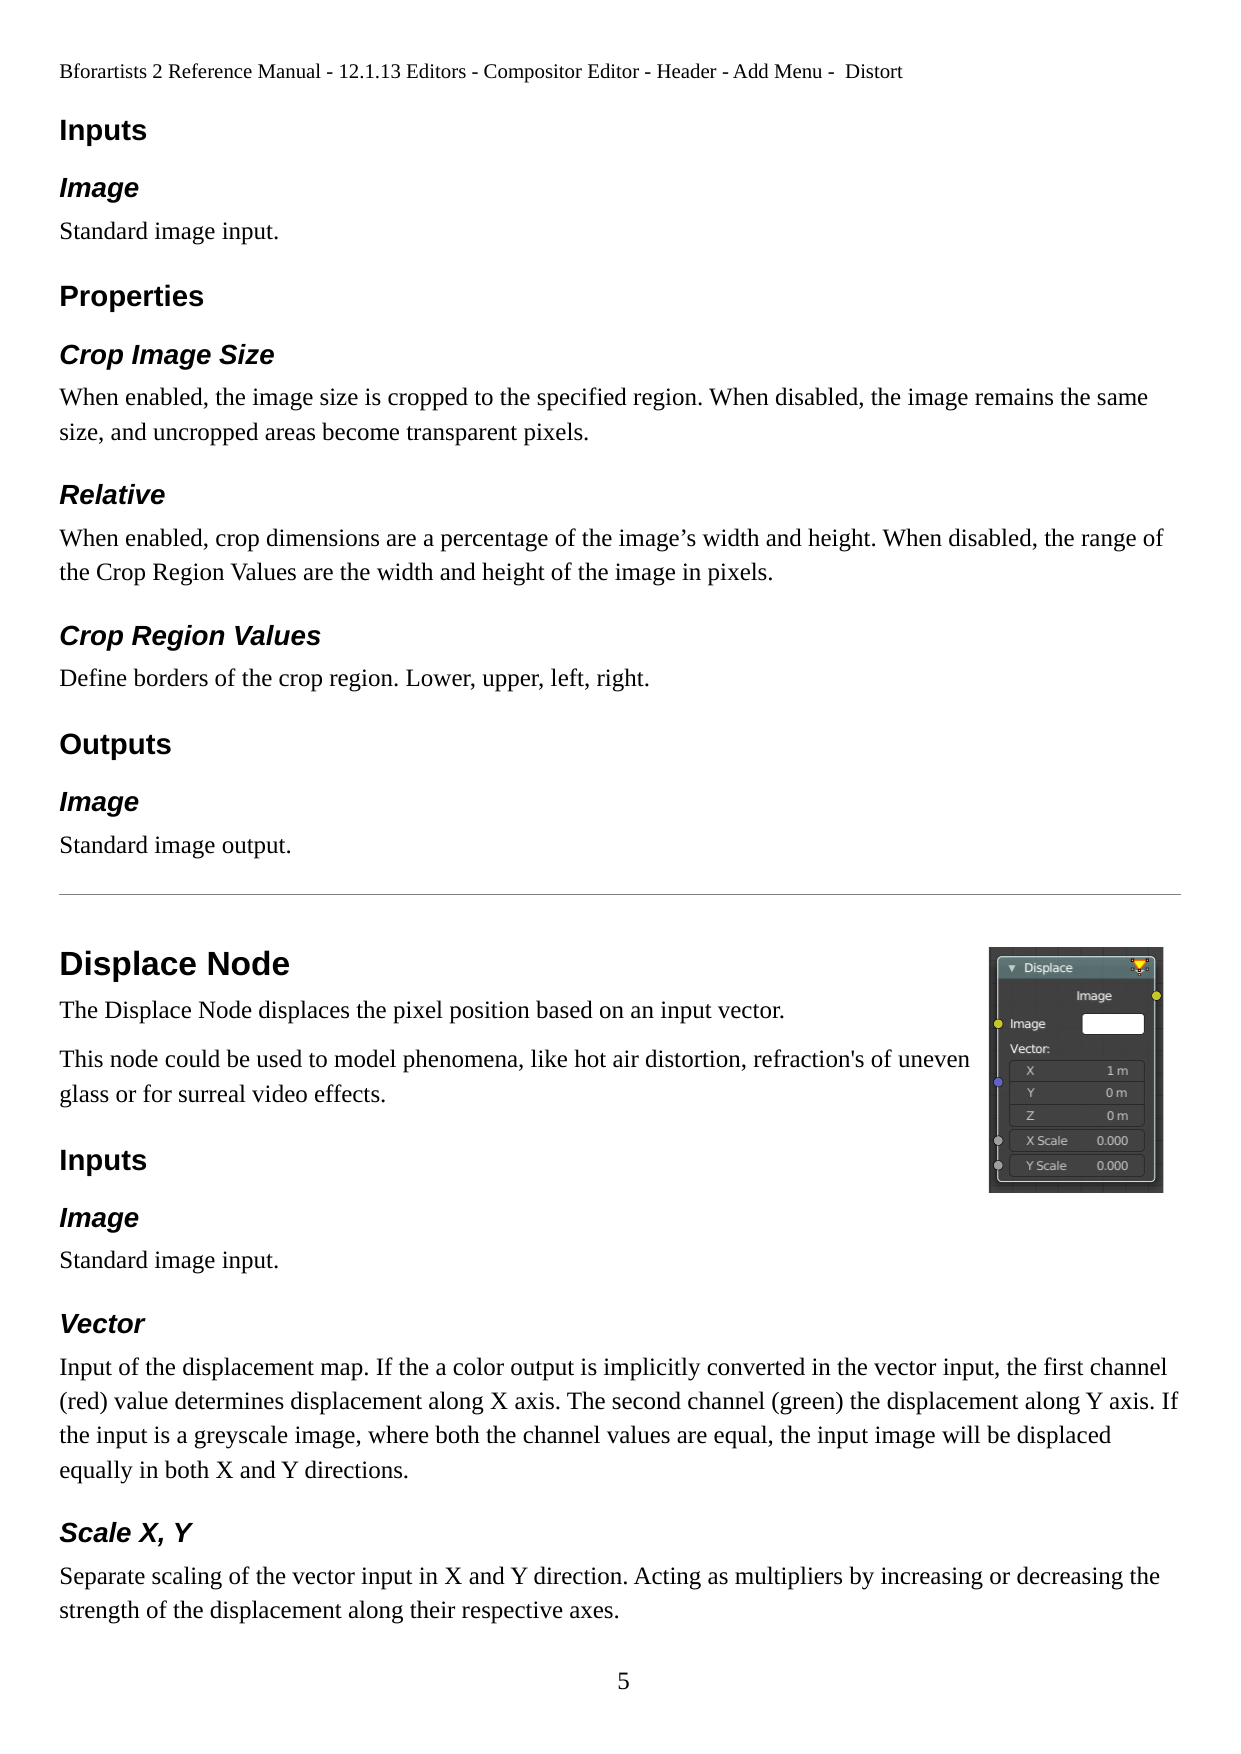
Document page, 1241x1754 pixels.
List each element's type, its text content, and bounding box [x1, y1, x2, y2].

subtitle Outputs [59, 727, 1181, 761]
subtitle Image [59, 786, 1181, 818]
subtitle Image [59, 1201, 1181, 1233]
subtitle Inputs [59, 1142, 988, 1176]
subtitle Relative [59, 478, 1181, 510]
text The Displace Node displaces the pixel position based on an input vector. [59, 995, 988, 1024]
text This node could be used to model phenomena, like hot air distortion, refraction's of uneven glass or for surreal video effects. [59, 1044, 988, 1108]
subtitle Image [59, 171, 1181, 203]
text Standard image output. [59, 830, 1181, 859]
picture [988, 947, 1164, 1193]
text When enabled, the image size is cropped to the specified region. When disabled, the image remains the same size, and uncropped areas become transparent pixels. [59, 382, 1181, 446]
text Define borders of the crop region. Lower, upper, left, right. [59, 663, 1181, 692]
subtitle Crop Image Size [59, 338, 1181, 370]
subtitle [1164, 1142, 1181, 1176]
text Separate scaling of the vector input in X and Y direction. Acting as multipliers by increasing or decreasing the strength of the displacement along their respective axes. [59, 1561, 1181, 1624]
text Input of the displacement map. If the a color output is implicitly converted in the vector input, the first channel (red) value determines displacement along X axis. The second channel (green) the displacement along Y axis. If the input is a greyscale image, where both the channel values are equal, the input image will be displaced equally in both X and Y directions. [59, 1352, 1181, 1484]
subtitle Crop Region Values [59, 619, 1181, 651]
text Standard image input. [59, 1246, 1181, 1274]
subtitle Displace Node [59, 944, 1181, 983]
subtitle Vector [59, 1307, 1181, 1339]
subtitle Inputs [59, 113, 1181, 146]
text Standard image input. [59, 216, 1181, 244]
subtitle Scale X, Y [59, 1517, 1181, 1548]
text When enabled, crop dimensions are a percentage of the image’s width and height. When disabled, the range of the Crop Region Values are the width and height of the image in pixels. [59, 523, 1181, 586]
subtitle Properties [59, 279, 1181, 313]
